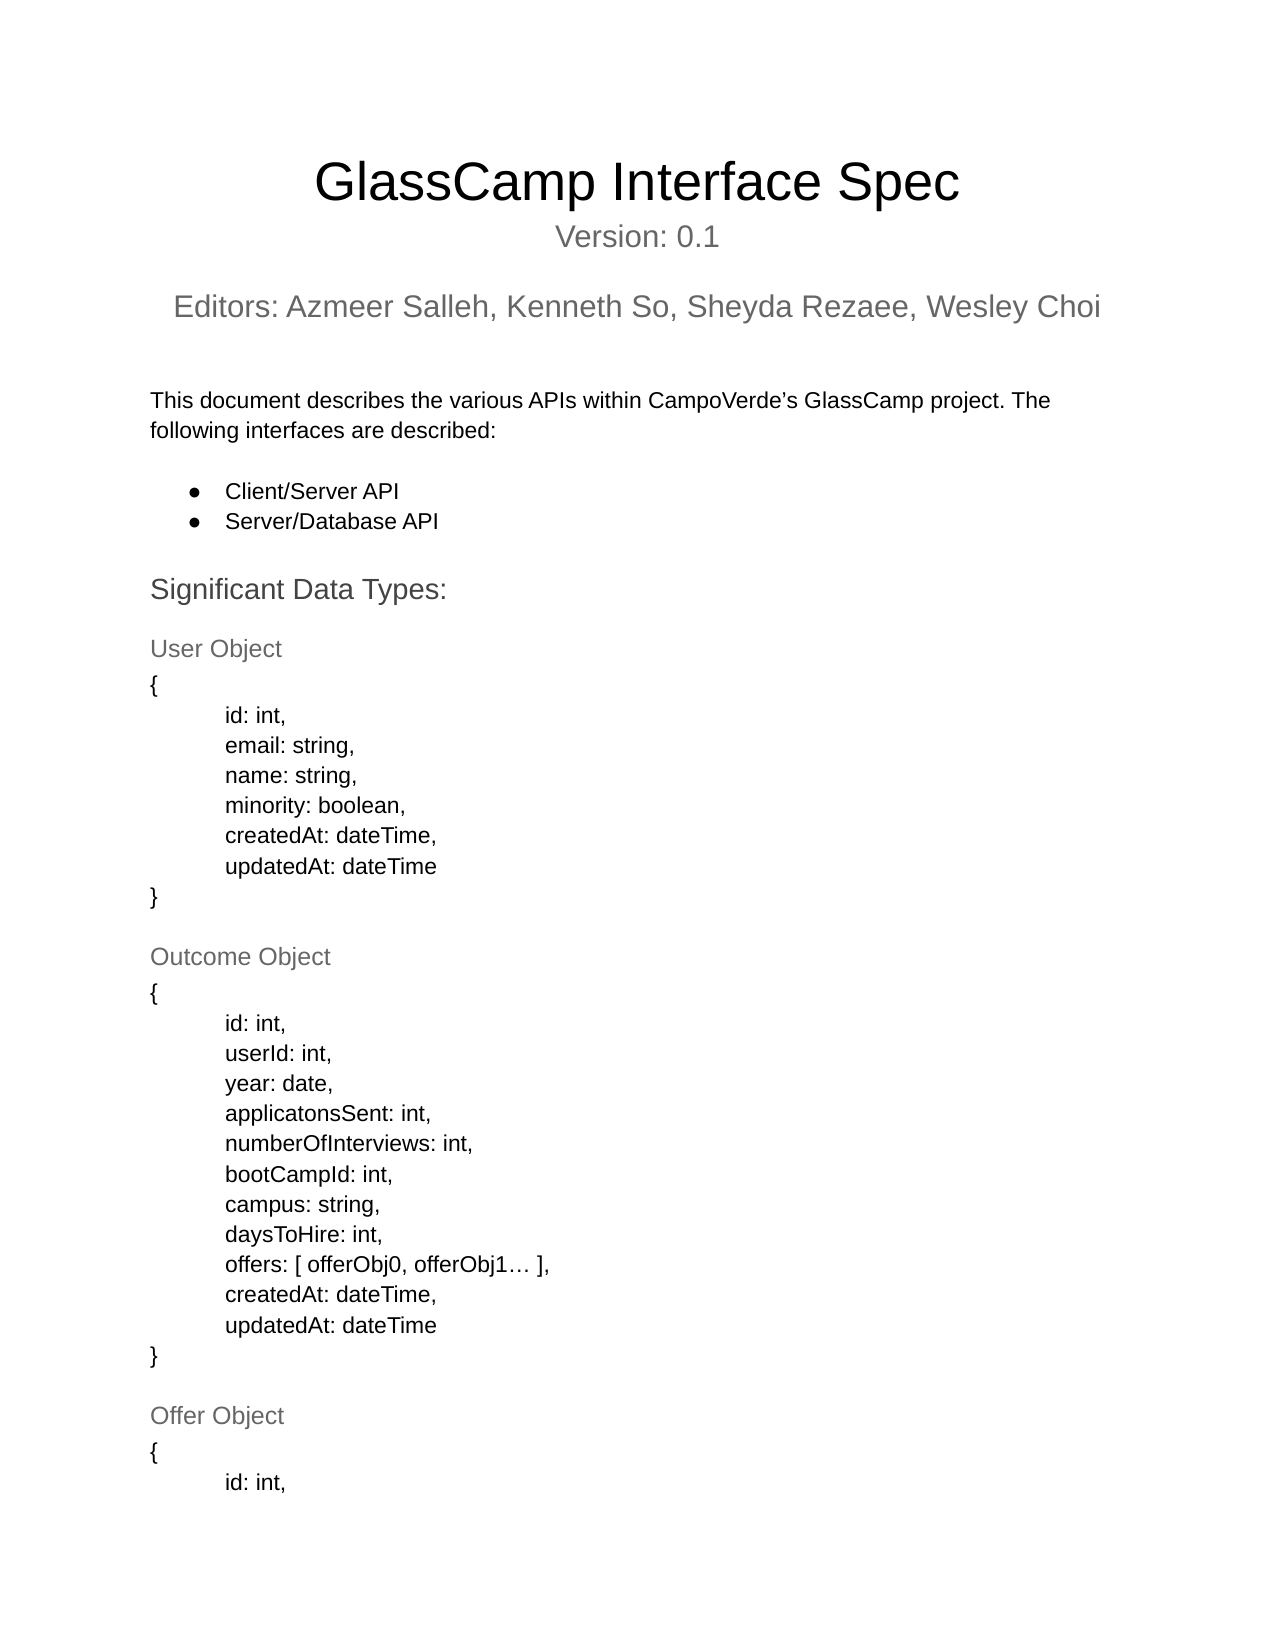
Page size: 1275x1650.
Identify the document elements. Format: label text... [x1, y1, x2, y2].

text createdAt: dateTime, [150, 822, 1125, 849]
list Client/Server API [187, 478, 1125, 504]
text numberOfInterviews: int, [150, 1130, 1125, 1157]
text updatedAt: dateTime [150, 1312, 1125, 1338]
text email: string, [150, 732, 1125, 758]
text { [150, 1438, 1125, 1465]
subtitle User Object [150, 634, 1125, 663]
text { [150, 979, 1125, 1006]
list Server/Database API [187, 508, 1125, 534]
text id: int, [150, 1009, 1125, 1036]
text name: string, [150, 762, 1125, 788]
text { [150, 671, 1125, 698]
text updatedAt: dateTime [150, 853, 1125, 879]
text } [150, 1342, 1125, 1368]
text offers: [ offerObj0, offerObj1… ], [225, 1251, 1125, 1278]
text daysToHire: int, [225, 1221, 1125, 1247]
subtitle Editors: Azmeer Salleh, Kenneth So, Sheyda Rezaee, Wesley Choi [150, 288, 1125, 324]
text id: int, [150, 702, 1125, 728]
text id: int, [150, 1468, 1125, 1495]
subtitle Significant Data Types: [150, 572, 1125, 605]
text This document describes the various APIs within CampoVerde’s GlassCamp project. The following interfaces are described: [150, 387, 1125, 444]
subtitle Outcome Object [150, 942, 1125, 971]
subtitle Offer Object [150, 1401, 1125, 1430]
text createdAt: dateTime, [150, 1281, 1125, 1308]
text minority: boolean, [150, 792, 1125, 819]
text } [150, 883, 1125, 909]
text userId: int, [150, 1040, 1125, 1066]
text campus: string, [225, 1191, 1125, 1217]
text applicatonsSent: int, [150, 1100, 1125, 1127]
text year: date, [150, 1070, 1125, 1096]
text bootCampId: int, [225, 1161, 1125, 1187]
subtitle Version: 0.1 [150, 218, 1125, 254]
title GlassCamp Interface Spec [150, 150, 1125, 212]
